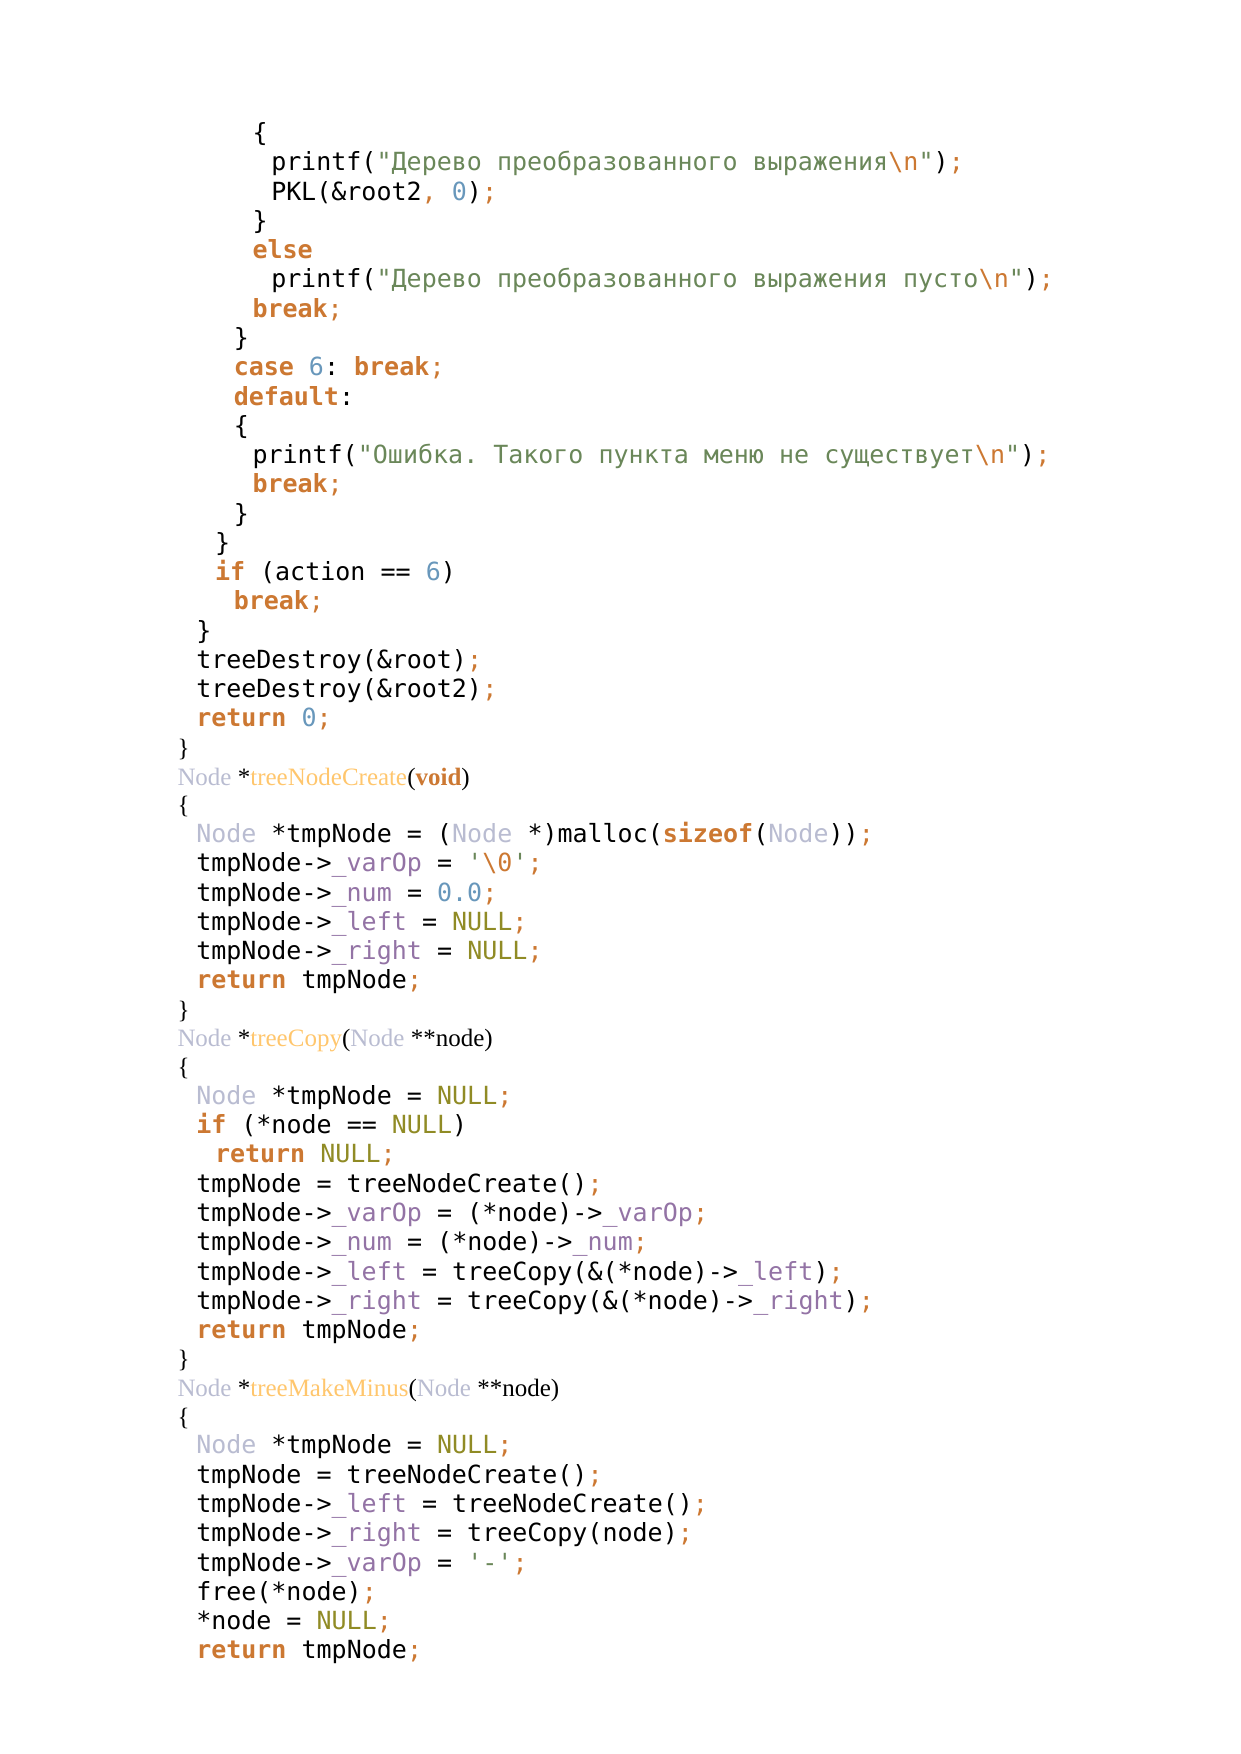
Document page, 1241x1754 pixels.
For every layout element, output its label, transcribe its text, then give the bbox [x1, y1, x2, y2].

text free(*node); [177, 1577, 1152, 1606]
text Node *treeCopy(Node **node) [177, 1023, 1152, 1052]
text Node *treeMakeMinus(Node **node) [177, 1373, 1152, 1402]
text } [177, 206, 1152, 235]
text return 0; [177, 703, 1152, 733]
text { [177, 411, 1152, 440]
text } [177, 1344, 1152, 1373]
text *node = NULL; [177, 1606, 1152, 1636]
text tmpNode->_varOp = '\0'; [177, 848, 1152, 878]
text break; [177, 586, 1152, 616]
text printf("Дерево преобразованного выражения\n"); [177, 147, 1152, 177]
text PKL(&root2, 0); [177, 177, 1152, 206]
text break; [177, 469, 1152, 499]
text { [177, 1402, 1152, 1431]
text tmpNode->_left = treeNodeCreate(); [177, 1489, 1152, 1518]
text } [177, 616, 1152, 645]
text printf("Ошибка. Такого пункта меню не существует\n"); [177, 440, 1152, 469]
text tmpNode = treeNodeCreate(); [177, 1169, 1152, 1198]
text return NULL; [177, 1139, 1152, 1169]
text return tmpNode; [177, 965, 1152, 995]
text if (action == 6) [177, 557, 1152, 586]
text } [177, 323, 1152, 352]
text tmpNode->_varOp = '-'; [177, 1548, 1152, 1577]
text tmpNode->_num = (*node)->_num; [177, 1227, 1152, 1257]
text { [177, 790, 1152, 819]
text printf("Дерево преобразованного выражения пусто\n"); [177, 264, 1152, 294]
text } [177, 733, 1152, 762]
text treeDestroy(&root); [177, 645, 1152, 674]
text tmpNode->_right = treeCopy(node); [177, 1518, 1152, 1548]
text tmpNode = treeNodeCreate(); [177, 1460, 1152, 1489]
text if (*node == NULL) [177, 1110, 1152, 1139]
text Node *tmpNode = (Node *)malloc(sizeof(Node)); [177, 819, 1152, 848]
text else [177, 235, 1152, 264]
text tmpNode->_num = 0.0; [177, 878, 1152, 907]
text } [177, 499, 1152, 528]
text break; [177, 294, 1152, 323]
text tmpNode->_left = treeCopy(&(*node)->_left); [177, 1257, 1152, 1286]
text { [177, 118, 1152, 147]
text tmpNode->_varOp = (*node)->_varOp; [177, 1198, 1152, 1227]
text tmpNode->_left = NULL; [177, 907, 1152, 936]
text Node *tmpNode = NULL; [177, 1431, 1152, 1460]
text default: [177, 382, 1152, 411]
text } [177, 995, 1152, 1023]
text { [177, 1052, 1152, 1081]
text tmpNode->_right = NULL; [177, 936, 1152, 965]
text Node *treeNodeCreate(void) [177, 762, 1152, 790]
text Node *tmpNode = NULL; [177, 1081, 1152, 1110]
text case 6: break; [177, 352, 1152, 382]
text return tmpNode; [177, 1315, 1152, 1344]
text } [177, 528, 1152, 557]
text return tmpNode; [177, 1636, 1152, 1665]
text treeDestroy(&root2); [177, 674, 1152, 703]
text tmpNode->_right = treeCopy(&(*node)->_right); [177, 1286, 1152, 1315]
